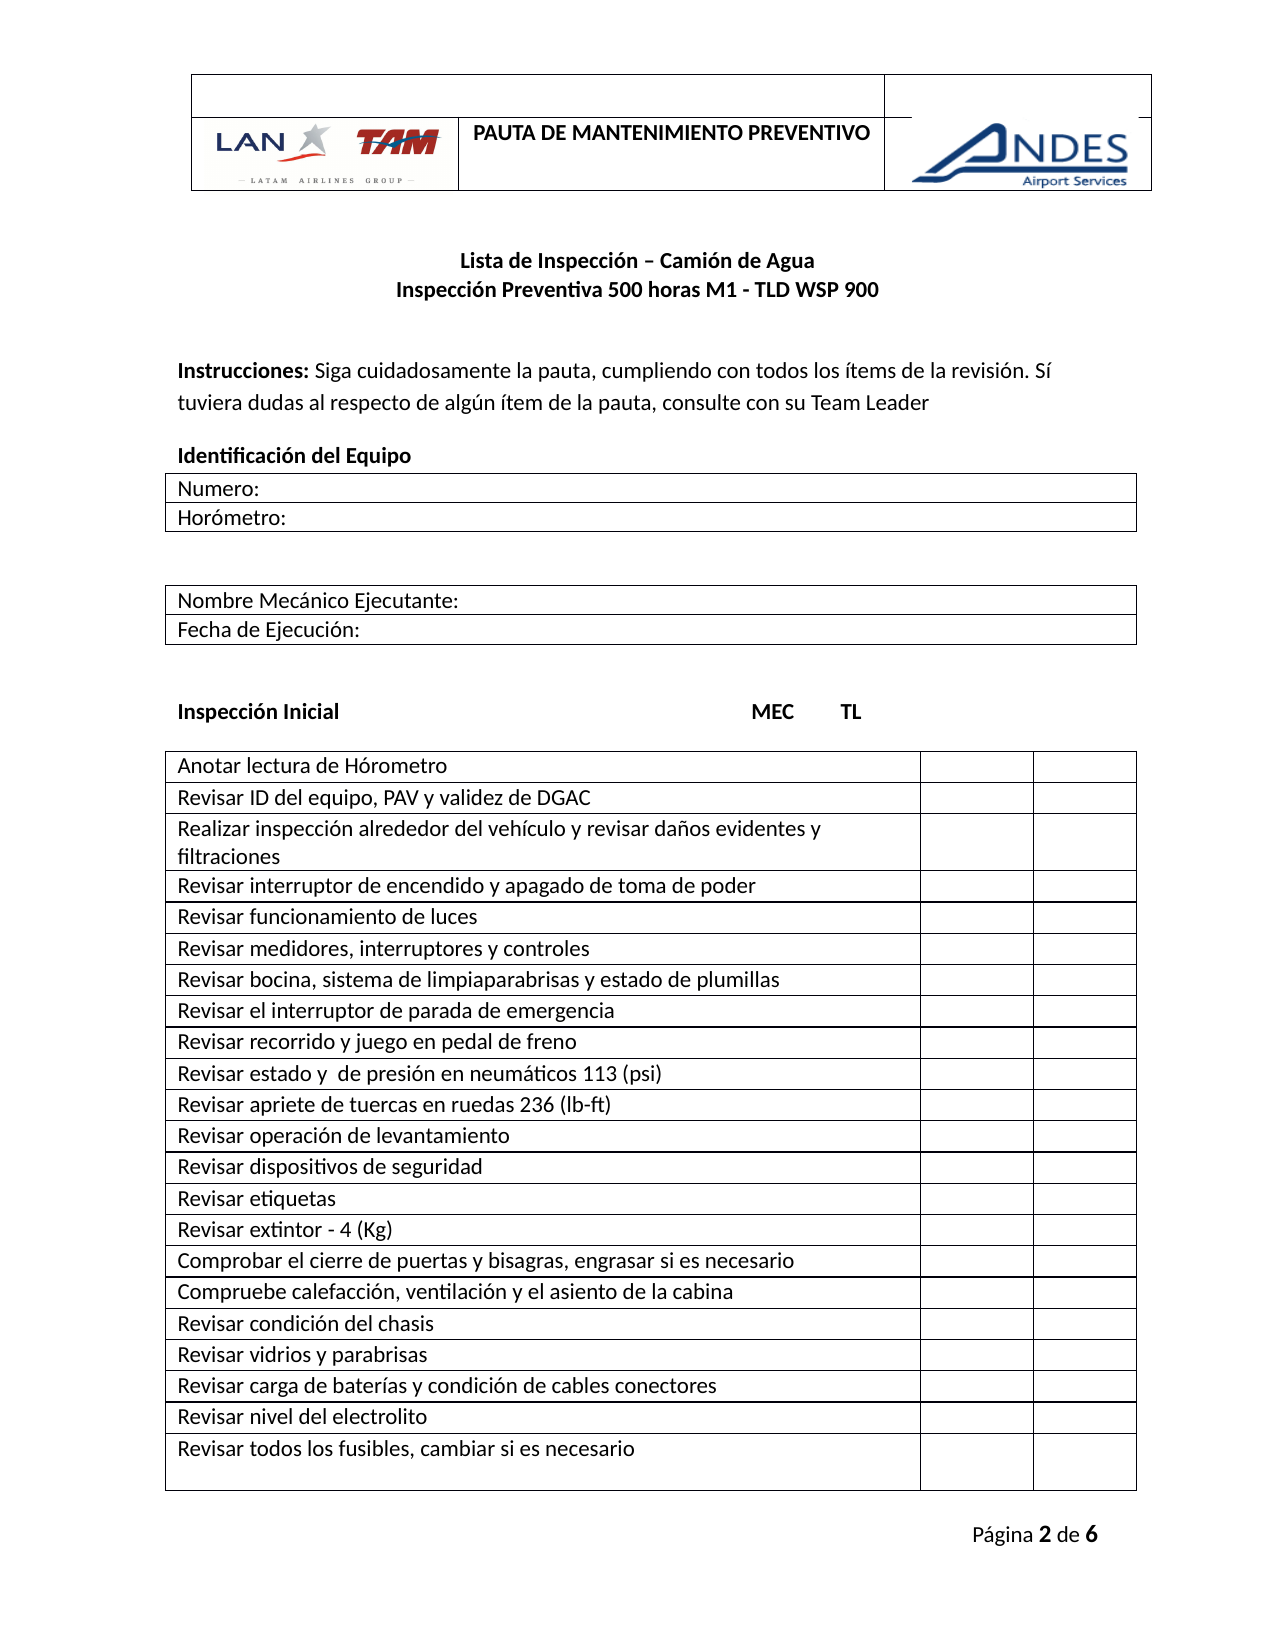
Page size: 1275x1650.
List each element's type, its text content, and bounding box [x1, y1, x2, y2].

table_cell [921, 1309, 1033, 1339]
table_cell Revisar interruptor de encendido y apagado de toma de poder [166, 871, 920, 901]
table_cell [1034, 903, 1136, 933]
table_cell [1034, 1028, 1136, 1058]
table_cell Fecha de Ejecución: [166, 615, 1136, 643]
table_cell [921, 1090, 1033, 1120]
table_cell [921, 871, 1033, 901]
table_cell Revisar recorrido y juego en pedal de freno [166, 1028, 920, 1058]
table_cell [1034, 1184, 1136, 1214]
table_cell [1034, 1340, 1136, 1370]
table_header Numero: [166, 474, 1136, 502]
picture [911, 117, 1139, 190]
table_cell [1034, 1371, 1136, 1401]
table_cell [921, 903, 1033, 933]
table_cell [1034, 1246, 1136, 1276]
table_cell [1034, 871, 1136, 901]
table_cell [921, 1059, 1033, 1089]
table_cell Comprobar el cierre de puertas y bisagras, engrasar si es necesario [166, 1246, 920, 1276]
table_header [921, 752, 1033, 782]
table_cell [1034, 783, 1136, 813]
table_cell [921, 814, 1033, 870]
table_header [1034, 752, 1136, 782]
table_cell [921, 783, 1033, 813]
table_cell Revisar condición del chasis [166, 1309, 920, 1339]
table_cell [921, 1184, 1033, 1214]
table_cell Revisar etiquetas [166, 1184, 920, 1214]
table_cell [1034, 1309, 1136, 1339]
table_cell [921, 1340, 1033, 1370]
table_cell [921, 1371, 1033, 1401]
table_cell [1034, 1153, 1136, 1183]
table_cell Revisar dispositivos de seguridad [166, 1153, 920, 1183]
text Inspección Inicial MEC TL [177, 697, 1098, 726]
table_cell [921, 1278, 1033, 1308]
table_cell [921, 1215, 1033, 1245]
picture [204, 118, 454, 190]
table_cell Revisar extintor - 4 (Kg) [166, 1215, 920, 1245]
table_cell [1034, 1403, 1136, 1433]
table_cell [1034, 934, 1136, 964]
table_cell Realizar inspección alrededor del vehículo y revisar daños evidentes y filtraciones [166, 814, 920, 870]
table_cell Revisar vidrios y parabrisas [166, 1340, 920, 1370]
table_cell [921, 1028, 1033, 1058]
table_cell Revisar funcionamiento de luces [166, 903, 920, 933]
table_cell [1034, 814, 1136, 870]
table_cell [921, 1403, 1033, 1433]
table_cell [921, 1246, 1033, 1276]
table_cell [921, 1434, 1033, 1490]
table_header Anotar lectura de Hórometro [166, 752, 920, 782]
table_cell Revisar apriete de tuercas en ruedas 236 (lb-ft) [166, 1090, 920, 1120]
table_cell Compruebe calefacción, ventilación y el asiento de la cabina [166, 1278, 920, 1308]
table_cell Revisar ID del equipo, PAV y validez de DGAC [166, 783, 920, 813]
picture [204, 191, 454, 195]
table_cell [1034, 996, 1136, 1026]
table_cell [1034, 1121, 1136, 1151]
table_cell [1034, 1278, 1136, 1308]
table_cell [1034, 1090, 1136, 1120]
table_cell Revisar medidores, interruptores y controles [166, 934, 920, 964]
table_cell [921, 1153, 1033, 1183]
text Identificación del Equipo [177, 441, 1098, 469]
table_cell Revisar el interruptor de parada de emergencia [166, 996, 920, 1026]
table_cell [1034, 965, 1136, 995]
table_cell [921, 996, 1033, 1026]
table_cell Revisar carga de baterías y condición de cables conectores [166, 1371, 920, 1401]
text Inspección Preventiva 500 horas M1 - TLD WSP 900 [177, 275, 1098, 303]
table_cell [921, 965, 1033, 995]
table_cell [1034, 1434, 1136, 1490]
text Lista de Inspección – Camión de Agua [177, 247, 1098, 275]
table_cell [921, 934, 1033, 964]
table_header Nombre Mecánico Ejecutante: [166, 586, 1136, 614]
table_cell Revisar estado y de presión en neumáticos 113 (psi) [166, 1059, 920, 1089]
table_cell Horómetro: [166, 503, 1136, 531]
text Instrucciones: Siga cuidadosamente la pauta, cumpliendo con todos los ítems de la revisión. Sí tuviera dudas al respecto de algún ítem de la pauta, consulte con su Team Leader [177, 356, 1098, 416]
table_cell Revisar operación de levantamiento [166, 1121, 920, 1151]
table_cell [921, 1121, 1033, 1151]
table_cell Revisar todos los fusibles, cambiar si es necesario [166, 1434, 920, 1490]
table_cell Revisar bocina, sistema de limpiaparabrisas y estado de plumillas [166, 965, 920, 995]
table_cell [1034, 1215, 1136, 1245]
table_cell Revisar nivel del electrolito [166, 1403, 920, 1433]
table_cell [1034, 1059, 1136, 1089]
